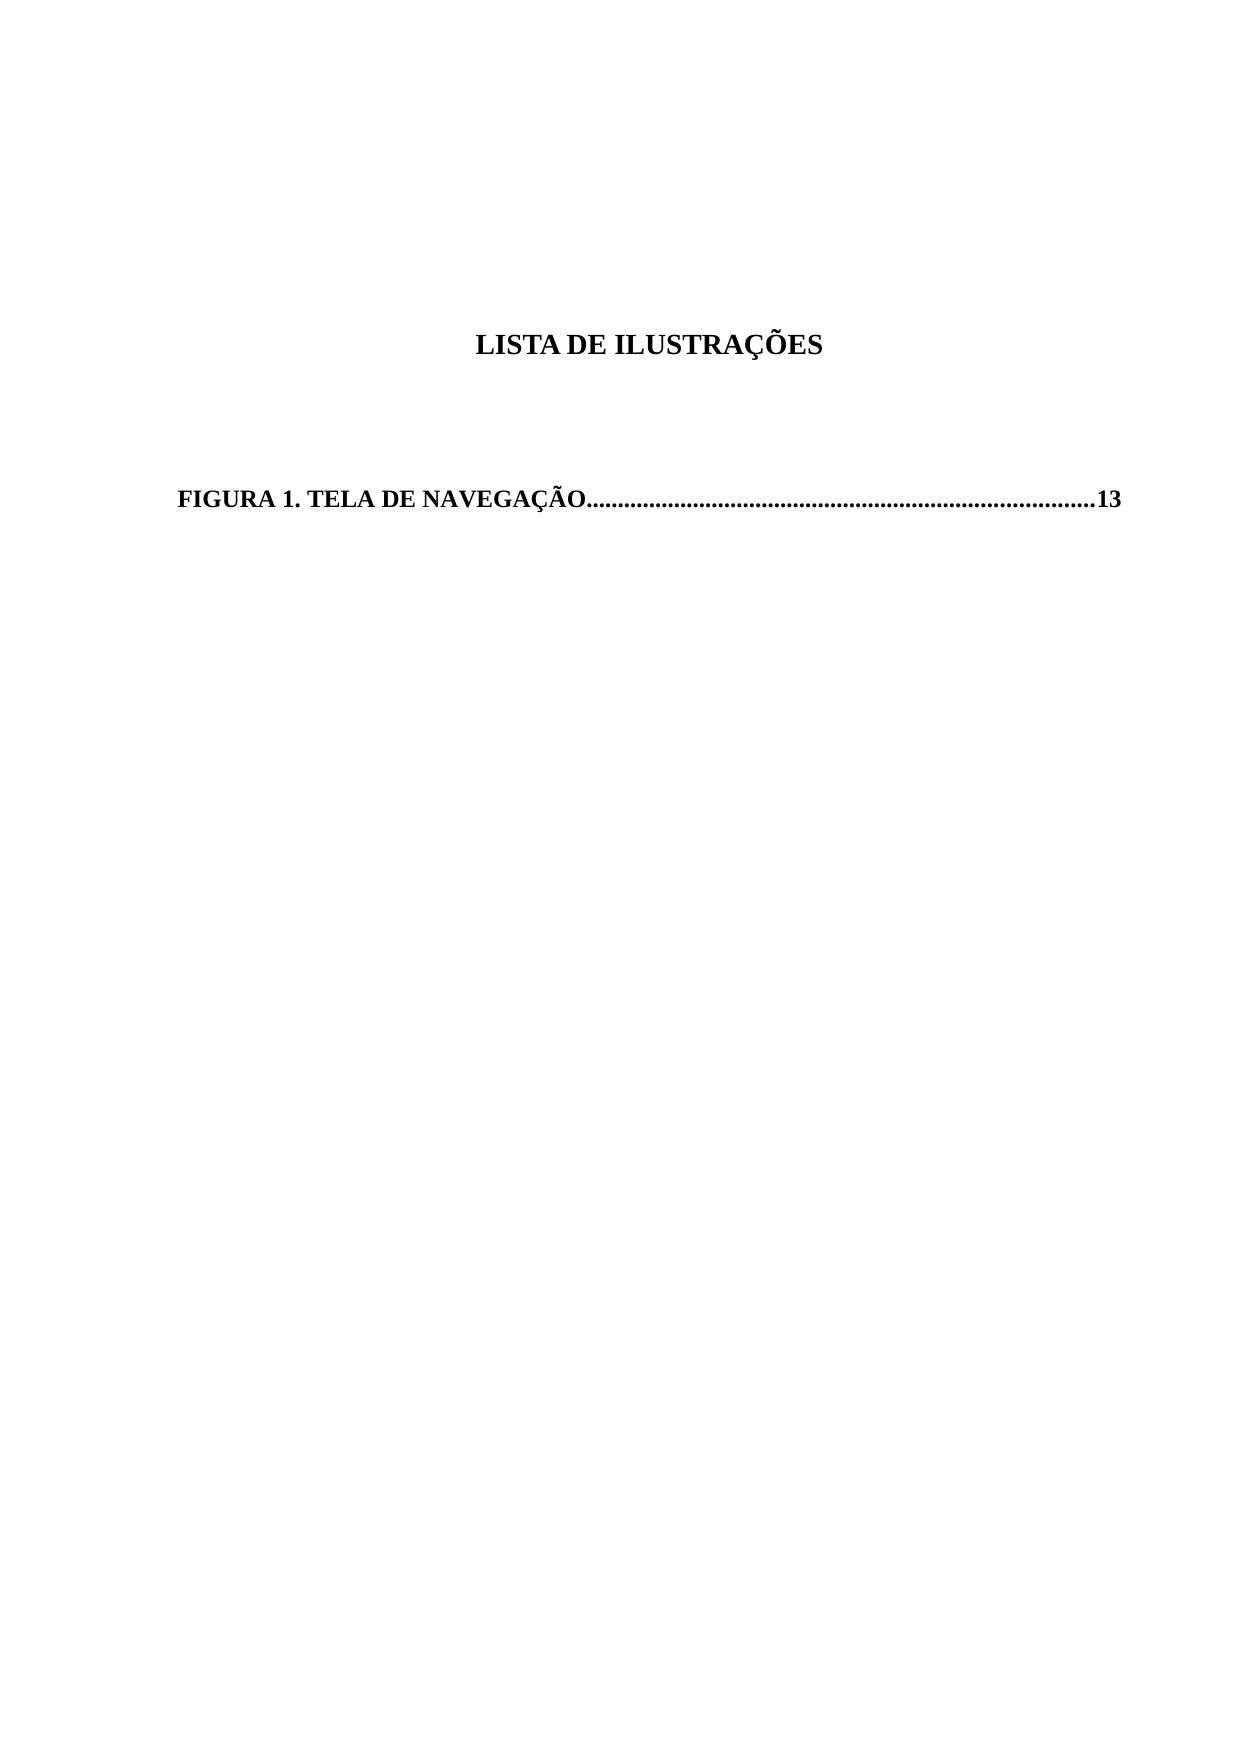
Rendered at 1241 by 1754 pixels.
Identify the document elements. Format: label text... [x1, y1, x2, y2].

text Figura 1. Tela de Navegação 13 [177, 484, 1121, 513]
text LISTA DE ILUSTRAÇÕES [177, 327, 1121, 361]
